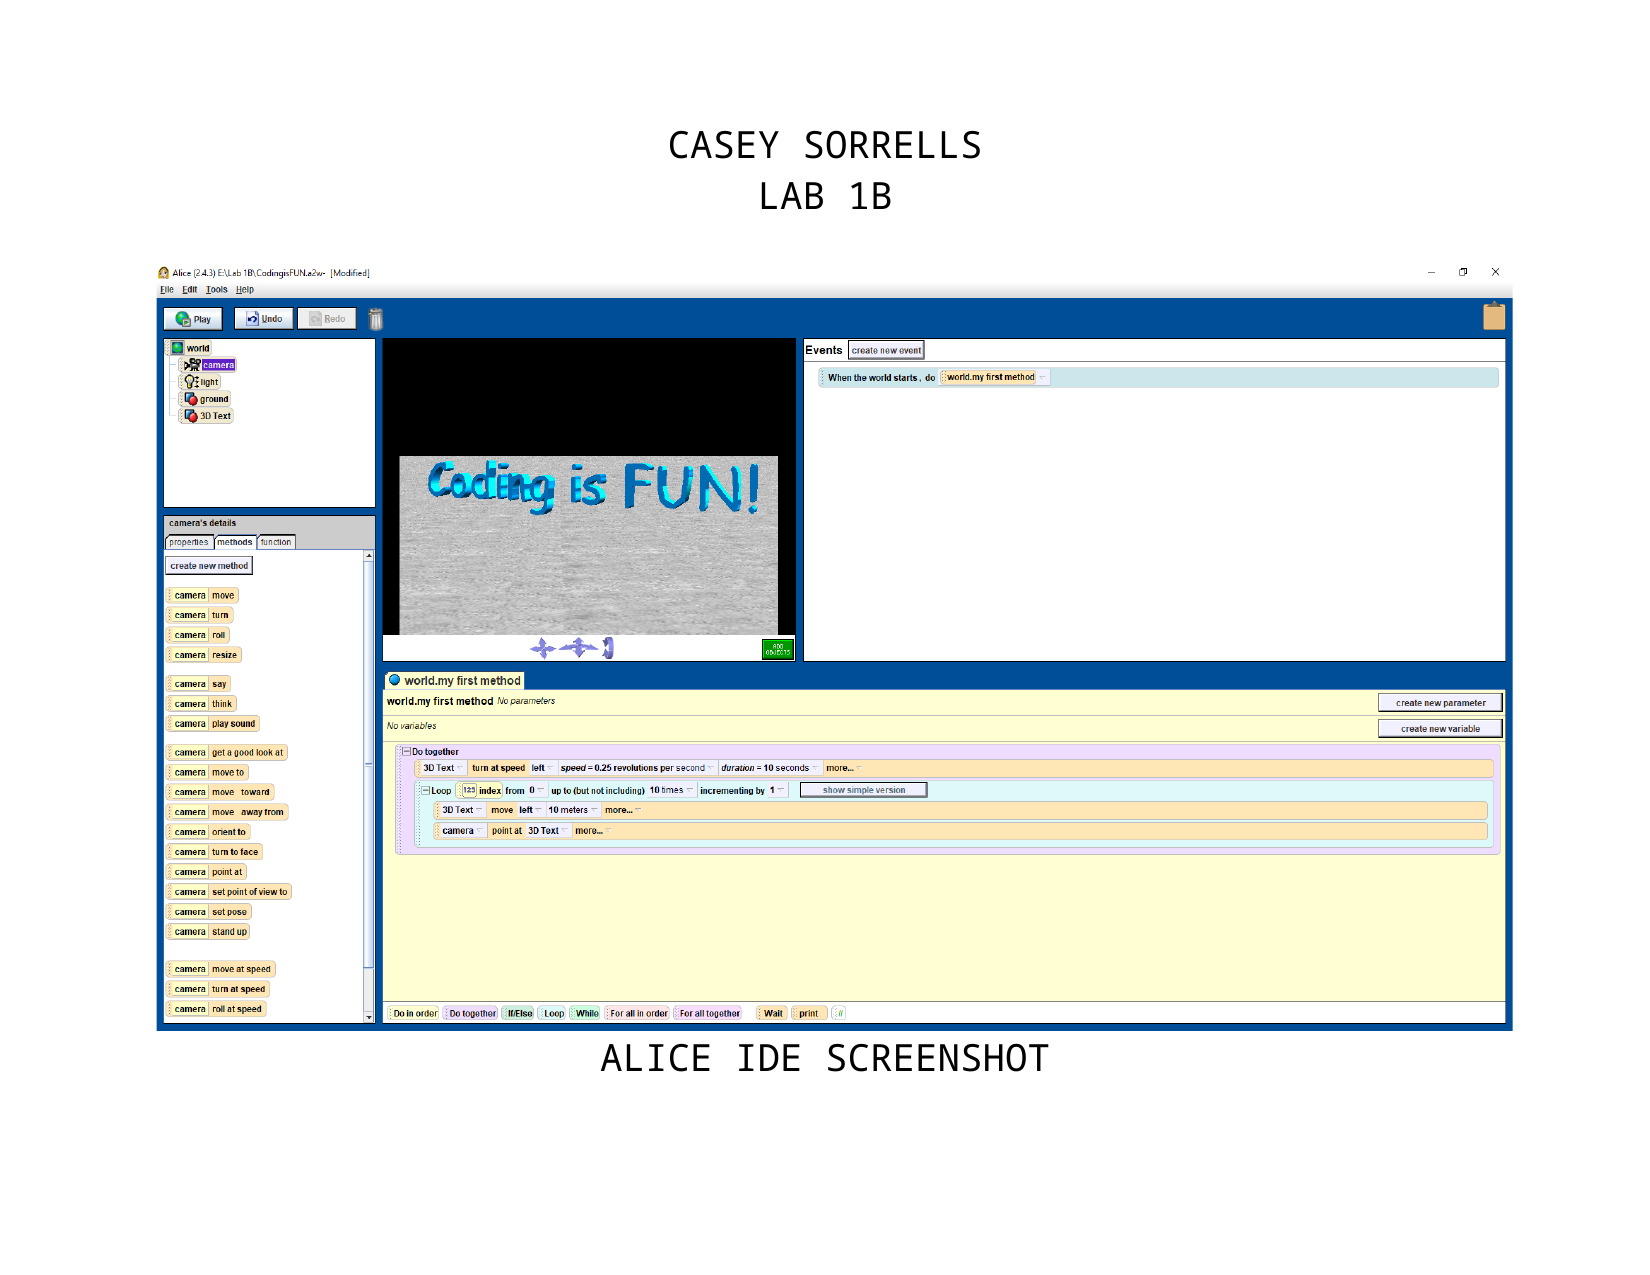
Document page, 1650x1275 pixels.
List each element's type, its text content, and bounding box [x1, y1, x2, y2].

text LAB 1B [118, 169, 1532, 220]
text CASEY SORRELLS [118, 118, 1532, 169]
picture [156, 264, 1513, 1031]
text ALICE IDE SCREENSHOT [118, 220, 1532, 1082]
